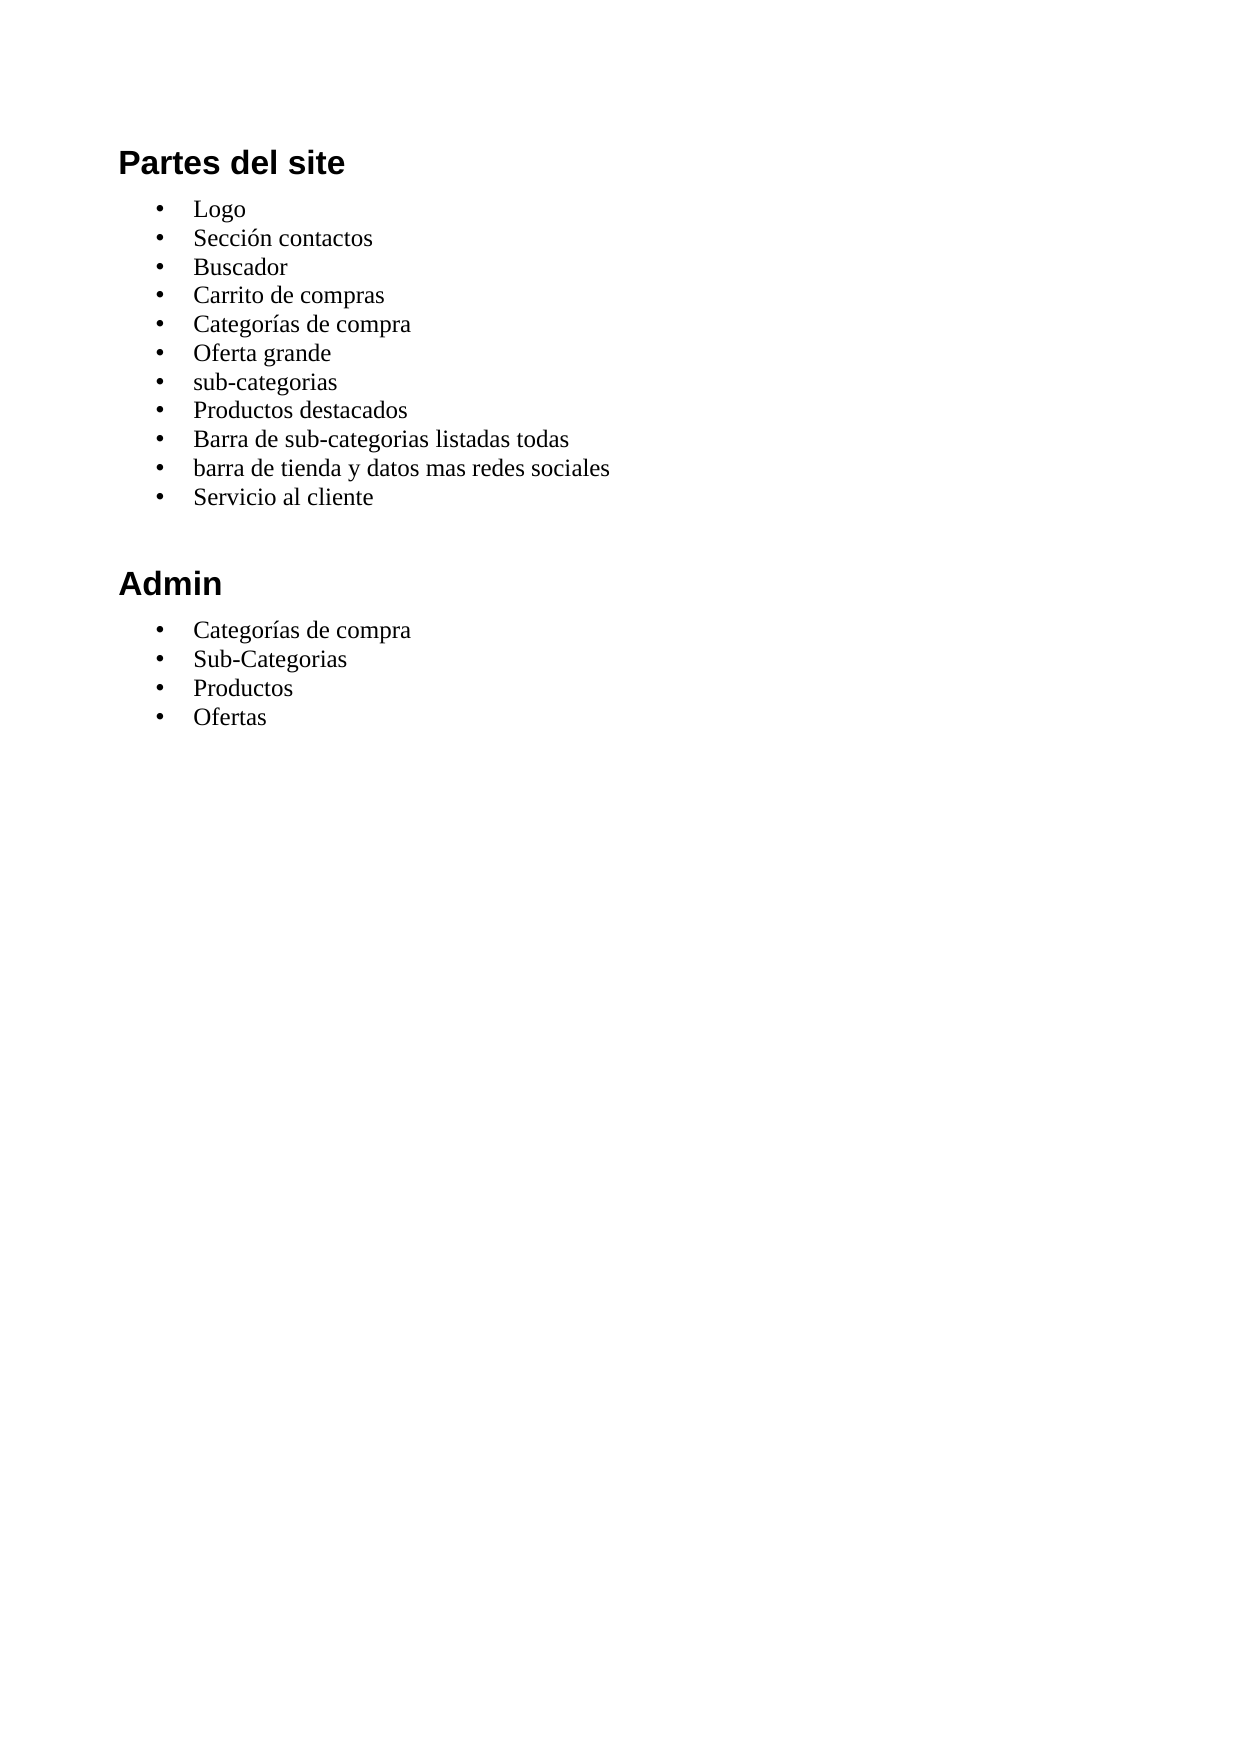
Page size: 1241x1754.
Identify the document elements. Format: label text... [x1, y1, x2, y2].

list barra de tienda y datos mas redes sociales [156, 453, 1122, 482]
subtitle Partes del site [118, 143, 1122, 182]
list Barra de sub-categorias listadas todas [156, 424, 1122, 453]
list Productos [156, 673, 1122, 702]
list Productos destacados [156, 396, 1122, 424]
list Ofertas [156, 702, 1122, 730]
list sub-categorias [156, 367, 1122, 396]
list Carrito de compras [156, 281, 1122, 309]
list Logo [156, 194, 1122, 223]
list Servicio al cliente [156, 482, 1122, 511]
list Categorías de compra [156, 615, 1122, 644]
list Categorías de compra [156, 309, 1122, 338]
subtitle Admin [118, 564, 1122, 603]
list Sección contactos [156, 223, 1122, 252]
list Buscador [156, 252, 1122, 281]
list Oferta grande [156, 338, 1122, 367]
list Sub-Categorias [156, 644, 1122, 673]
